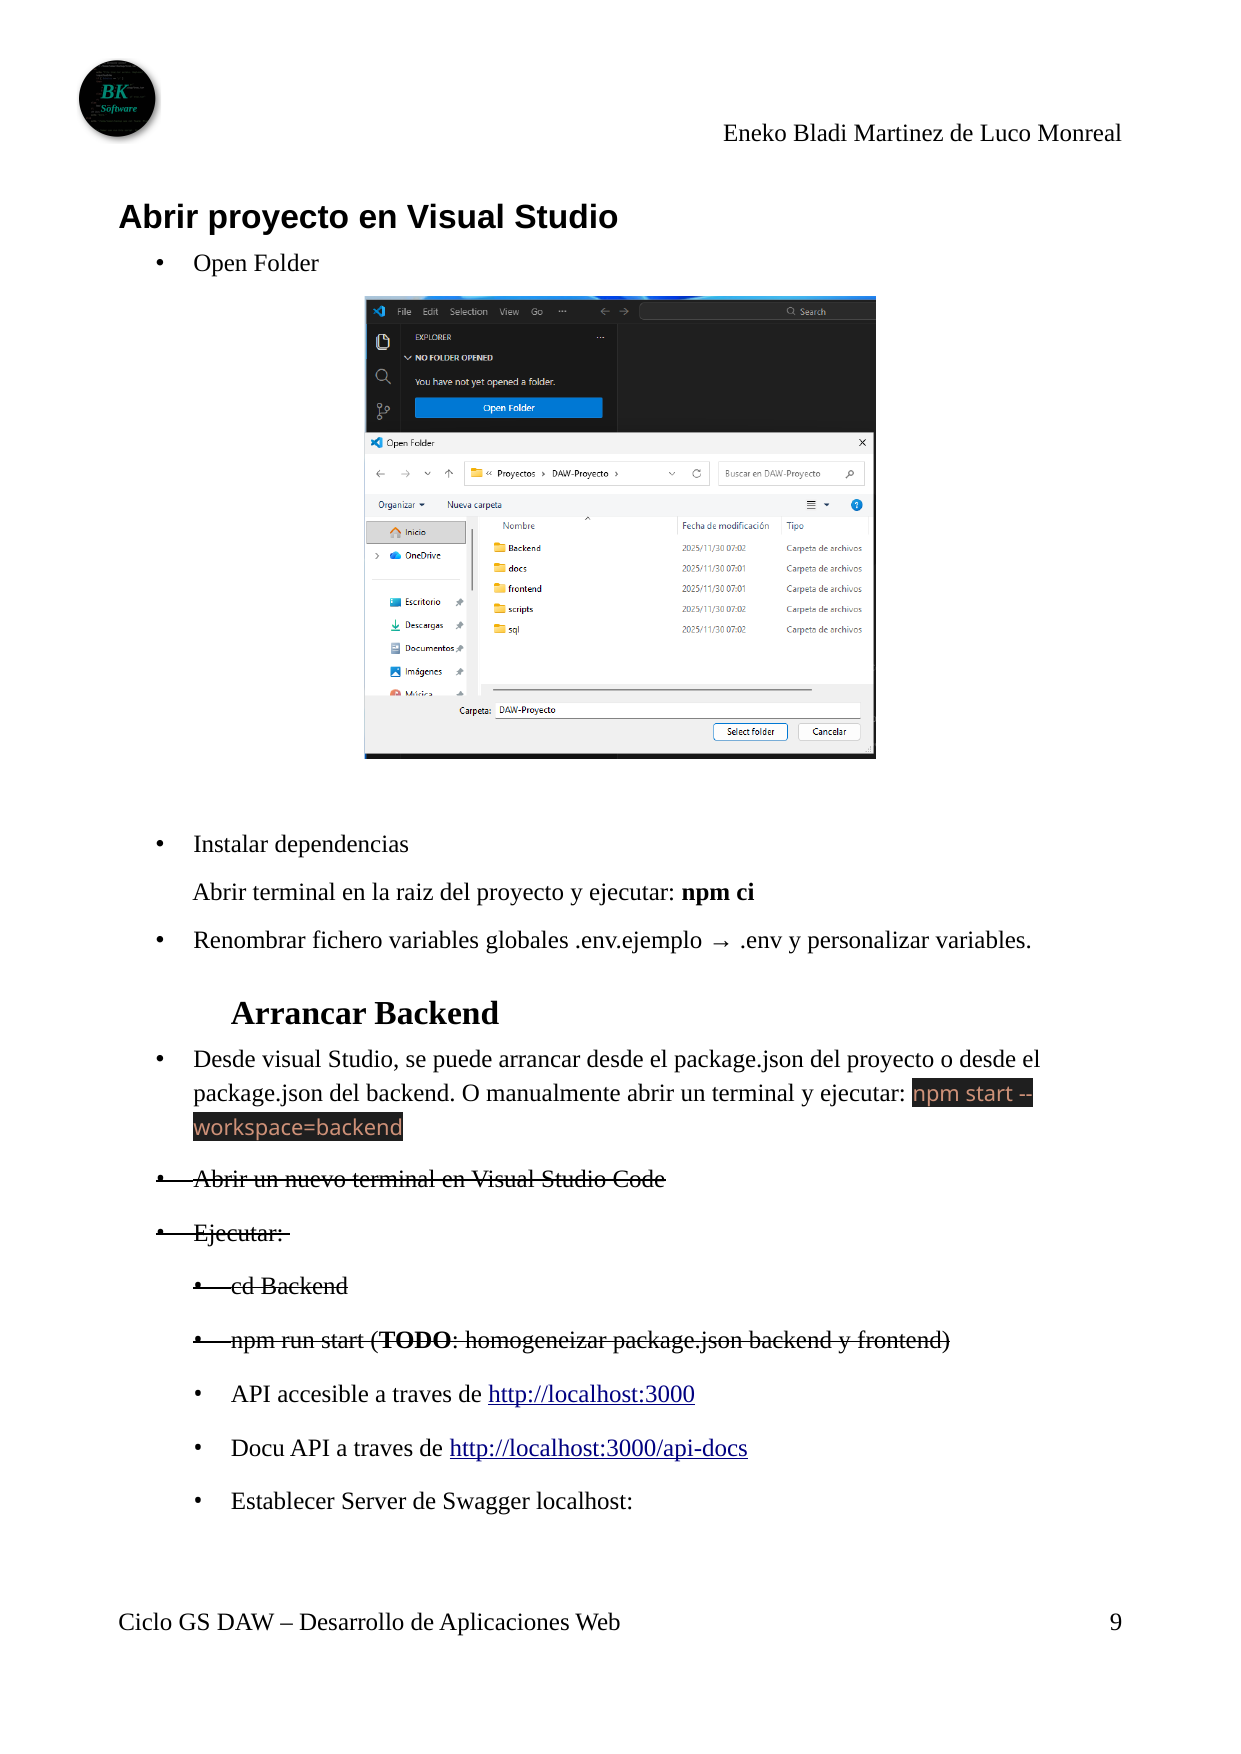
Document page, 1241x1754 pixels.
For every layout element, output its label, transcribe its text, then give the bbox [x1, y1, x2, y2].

list Instalar dependencias [156, 829, 1122, 858]
list Renombrar fichero variables globales .env.ejemplo → .env y personalizar variables. [156, 925, 1122, 953]
subtitle Arrancar Backend [193, 993, 1122, 1032]
text Abrir terminal en la raiz del proyecto y ejecutar: npm ci [118, 877, 1122, 906]
list cd Backend [193, 1268, 1122, 1302]
list Establecer Server de Swagger localhost: [193, 1483, 1122, 1517]
picture [364, 296, 876, 759]
list API accesible a traves de http://localhost:3000 [193, 1375, 1122, 1409]
picture [76, 58, 162, 144]
list Open Folder [156, 248, 1122, 277]
subtitle Abrir proyecto en Visual Studio [118, 197, 1122, 236]
list Desde visual Studio, se puede arrancar desde el package.json del proyecto o desde el package.json del backend. O manualmente abrir un terminal y ejecutar: npm start --workspace=backend [156, 1044, 1122, 1141]
list npm run start (TODO: homogeneizar package.json backend y frontend) [193, 1322, 1122, 1356]
list Ejecutar: [156, 1214, 1122, 1248]
list Abrir un nuevo terminal en Visual Studio Code [156, 1160, 1122, 1194]
list Docu API a traves de http://localhost:3000/api-docs [193, 1429, 1122, 1463]
